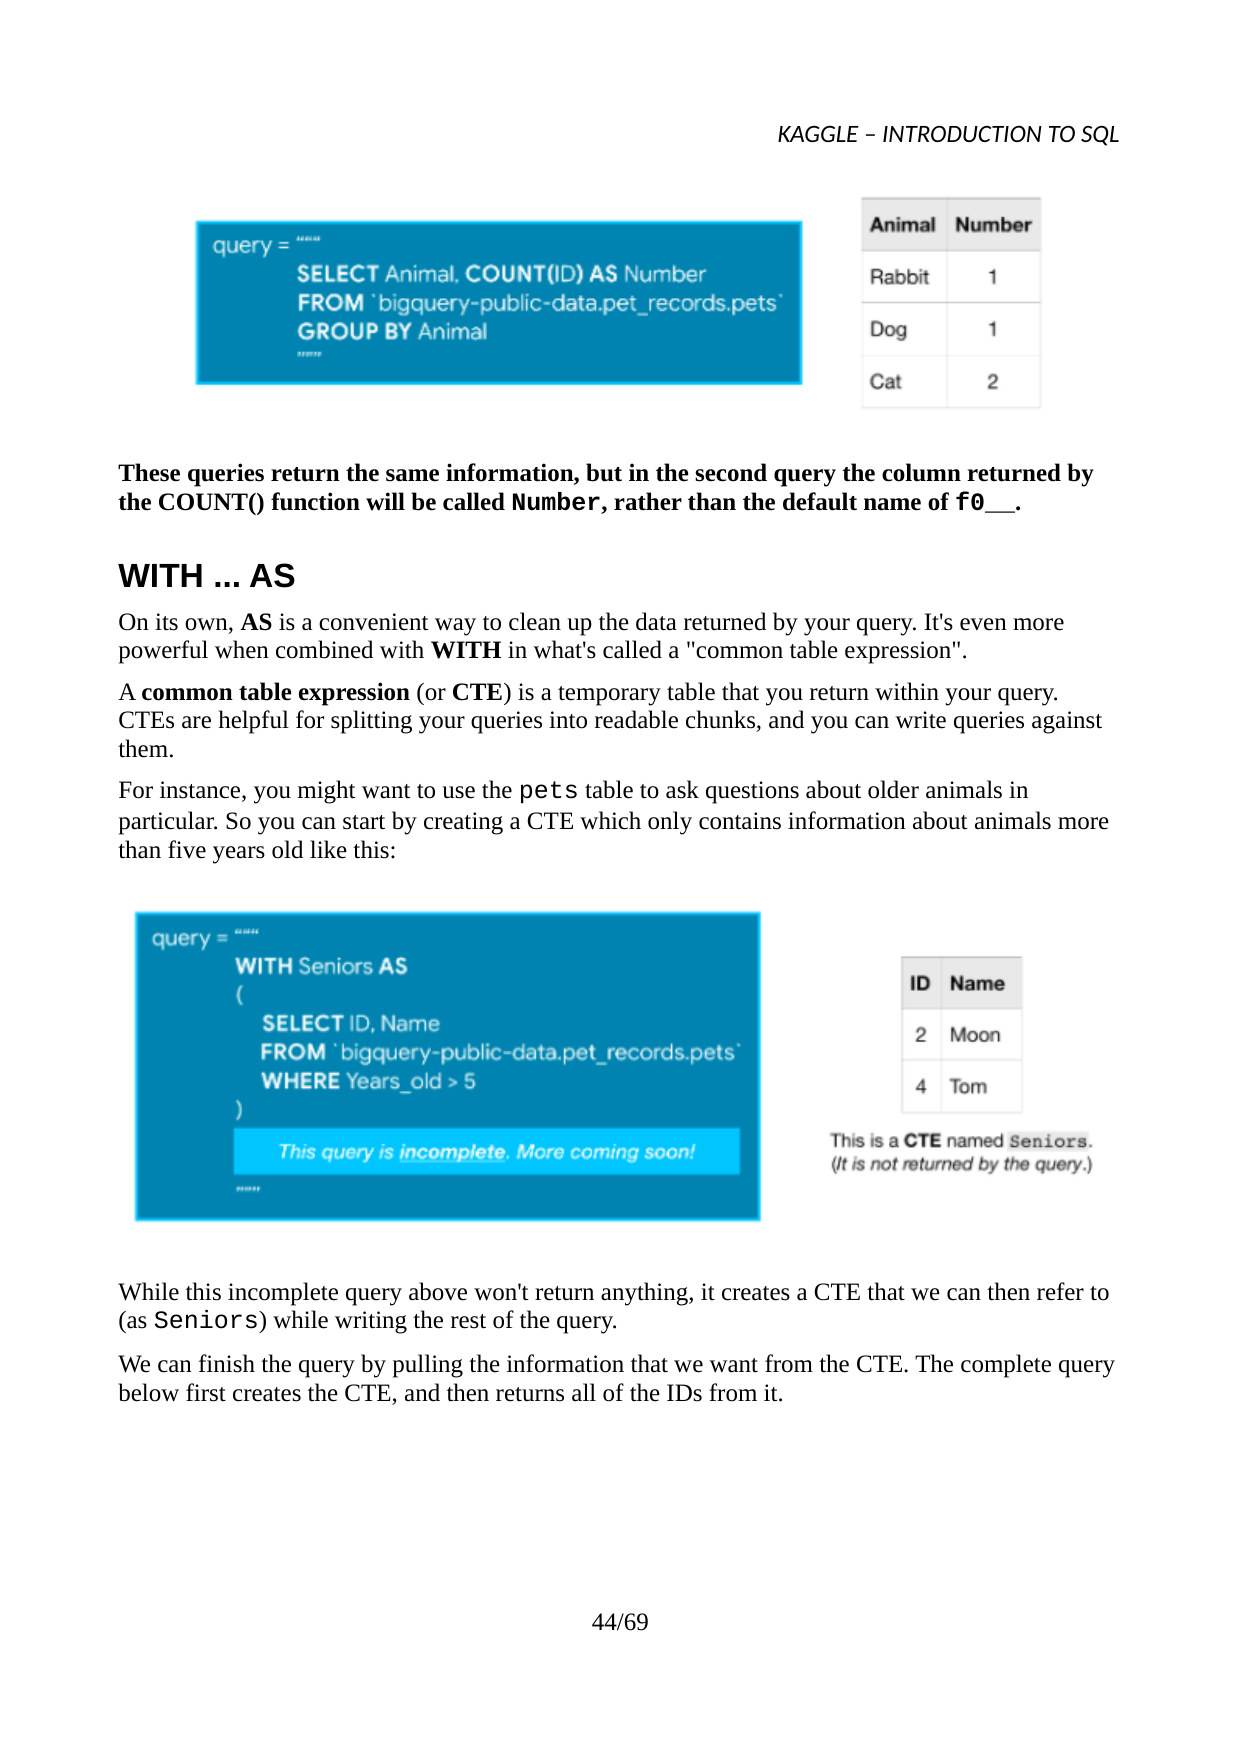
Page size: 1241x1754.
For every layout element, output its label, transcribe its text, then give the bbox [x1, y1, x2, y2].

text While this incomplete query above won't return anything, it creates a CTE that we can then refer to (as Seniors) while writing the rest of the query. [118, 1277, 1122, 1336]
text We can finish the query by pulling the information that we want from the CTE. The complete query below first creates the CTE, and then returns all of the IDs from it. [118, 1349, 1122, 1406]
subtitle WITH ... AS [118, 556, 1122, 594]
picture [179, 178, 1061, 418]
text For instance, you might want to use the pets table to ask questions about older animals in particular. So you can start by creating a CTE which only contains information about animals more than five years old like this: [118, 775, 1122, 864]
text On its own, AS is a convenient way to clean up the data returned by your query. It's even more powerful when combined with WITH in what's called a "common table expression". [118, 607, 1122, 664]
text These queries return the same information, but in the second query the column returned by the COUNT() function will be called Number, rather than the default name of f0__. [118, 458, 1122, 518]
picture [118, 876, 1122, 1236]
text A common table expression (or CTE) is a temporary table that you return within your query. CTEs are helpful for splitting your queries into readable chunks, and you can write queries against them. [118, 677, 1122, 763]
